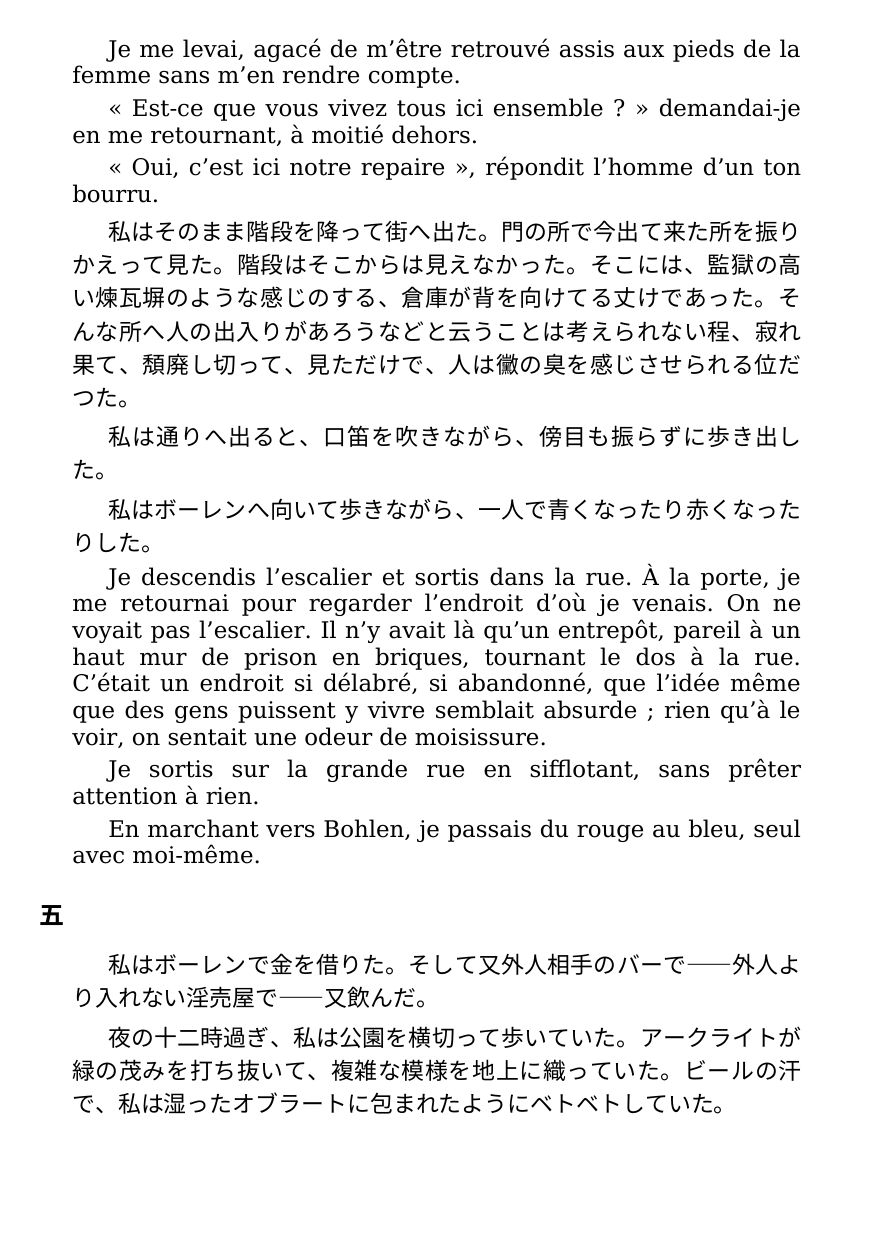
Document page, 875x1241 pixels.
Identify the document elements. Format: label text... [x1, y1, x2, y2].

text Je sortis sur la grande rue en sifflotant, sans prêter attention à rien. [72, 757, 802, 810]
text Je descendis l’escalier et sortis dans la rue. À la porte, je me retournai pour regarder l’endroit d’où je venais. On ne voyait pas l’escalier. Il n’y avait là qu’un entrepôt, pareil à un haut mur de prison en briques, tournant le dos à la rue. C’était un endroit si délabré, si abandonné, que l’idée même que des gens puissent y vivre semblait absurde ; rien qu’à le voir, on sentait une odeur de moisissure. [72, 564, 802, 751]
subtitle 五 [36, 893, 838, 935]
text 夜の十二時過ぎ、私は公園を横切って歩いていた。アークライトが緑の茂みを打ち抜いて、複雑な模様を地上に織っていた。ビールの汗で、私は湿ったオブラートに包まれたようにベトベトしていた。 [72, 1019, 802, 1119]
text 私はそのまま階段を降って街へ出た。門の所で今出て来た所を振りかえって見た。階段はそこからは見えなかった。そこには、監獄の高い煉瓦塀のような感じのする、倉庫が背を向けてる丈けであった。そんな所へ人の出入りがあろうなどと云うことは考えられない程、寂れ果て、頽廃し切って、見ただけで、人は黴の臭を感じさせられる位だつた。 [72, 214, 802, 413]
text « Oui, c’est ici notre repaire », répondit l’homme d’un ton bourru. [72, 154, 802, 208]
text Je me levai, agacé de m’être retrouvé assis aux pieds de la femme sans m’en rendre compte. [72, 36, 802, 89]
text 私は通りへ出ると、口笛を吹きながら、傍目も振らずに歩き出した。 [72, 419, 802, 486]
text 私はボーレンで金を借りた。そして又外人相手のバーで――外人より入れない淫売屋で――又飲んだ。 [72, 947, 802, 1013]
text « Est-ce que vous vivez tous ici ensemble ? » demandai-je en me retournant, à moitié dehors. [72, 95, 802, 149]
text En marchant vers Bohlen, je passais du rouge au bleu, seul avec moi-même. [72, 816, 802, 869]
text 私はボーレンへ向いて歩きながら、一人で青くなったり赤くなったりした。 [72, 492, 802, 558]
